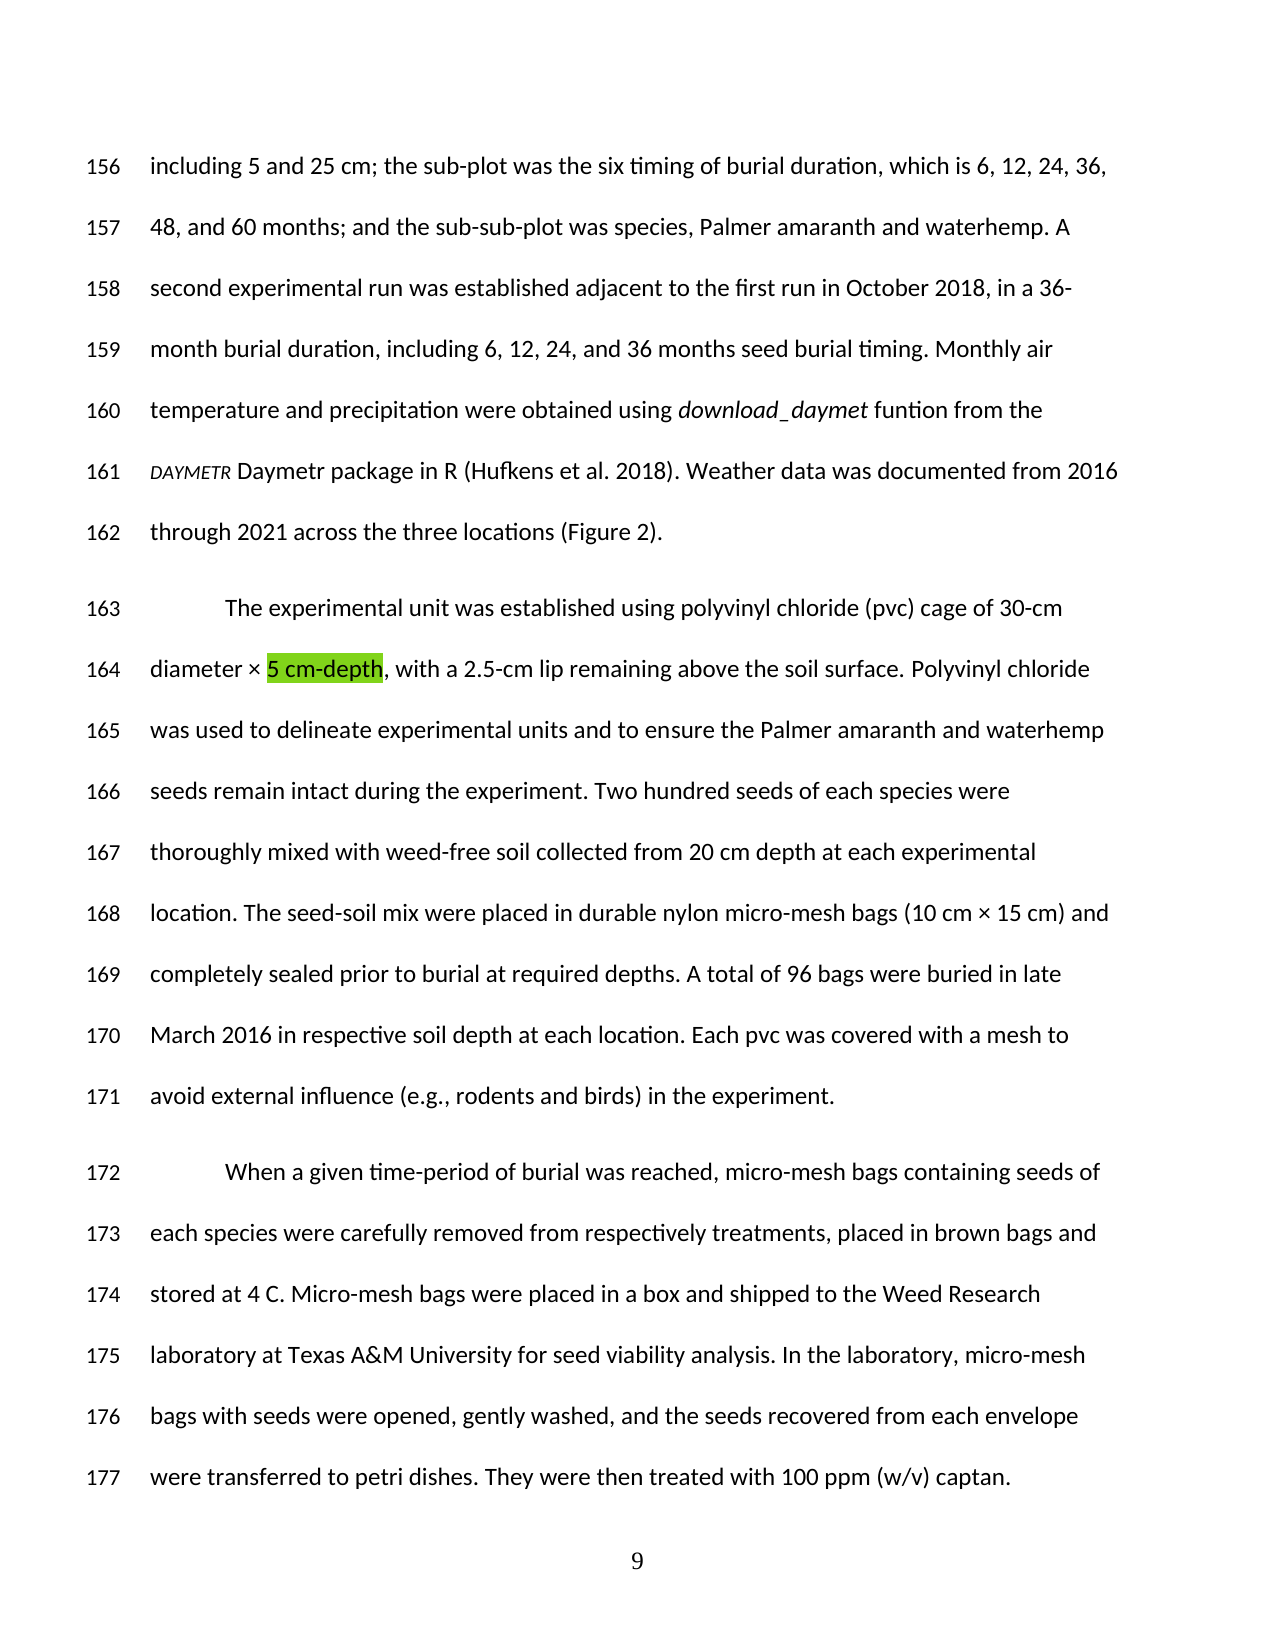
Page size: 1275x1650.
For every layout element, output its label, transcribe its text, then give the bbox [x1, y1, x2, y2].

text When a given time-period of burial was reached, micro-mesh bags containing seeds of each species were carefully removed from respectively treatments, placed in brown bags and stored at 4 C. Micro-mesh bags were placed in a box and shipped to the Weed Research laboratory at Texas A&M University for seed viability analysis. In the laboratory, micro-mesh bags with seeds were opened, gently washed, and the seeds recovered from each envelope were transferred to petri dishes. They were then treated with 100 ppm (w/v) captan. [150, 1156, 1125, 1492]
text including 5 and 25 cm; the sub-plot was the six timing of burial duration, which is 6, 12, 24, 36, 48, and 60 months; and the sub-sub-plot was species, Palmer amaranth and waterhemp. A second experimental run was established adjacent to the first run in October 2018, in a 36-month burial duration, including 6, 12, 24, and 36 months seed burial timing. Monthly air temperature and precipitation were obtained using download_daymet funtion from the daymetr Daymetr package in R (Hufkens et al. 2018). Weather data was documented from 2016 through 2021 across the three locations (Figure 2). [150, 150, 1125, 547]
text The experimental unit was established using polyvinyl chloride (pvc) cage of 30-cm diameter × 5 cm-depth, with a 2.5-cm lip remaining above the soil surface. Polyvinyl chloride was used to delineate experimental units and to ensure the Palmer amaranth and waterhemp seeds remain intact during the experiment. Two hundred seeds of each species were thoroughly mixed with weed-free soil collected from 20 cm depth at each experimental location. The seed-soil mix were placed in durable nylon micro-mesh bags (10 cm × 15 cm) and completely sealed prior to burial at required depths. A total of 96 bags were buried in late March 2016 in respective soil depth at each location. Each pvc was covered with a mesh to avoid external influence (e.g., rodents and birds) in the experiment. [150, 592, 1125, 1111]
